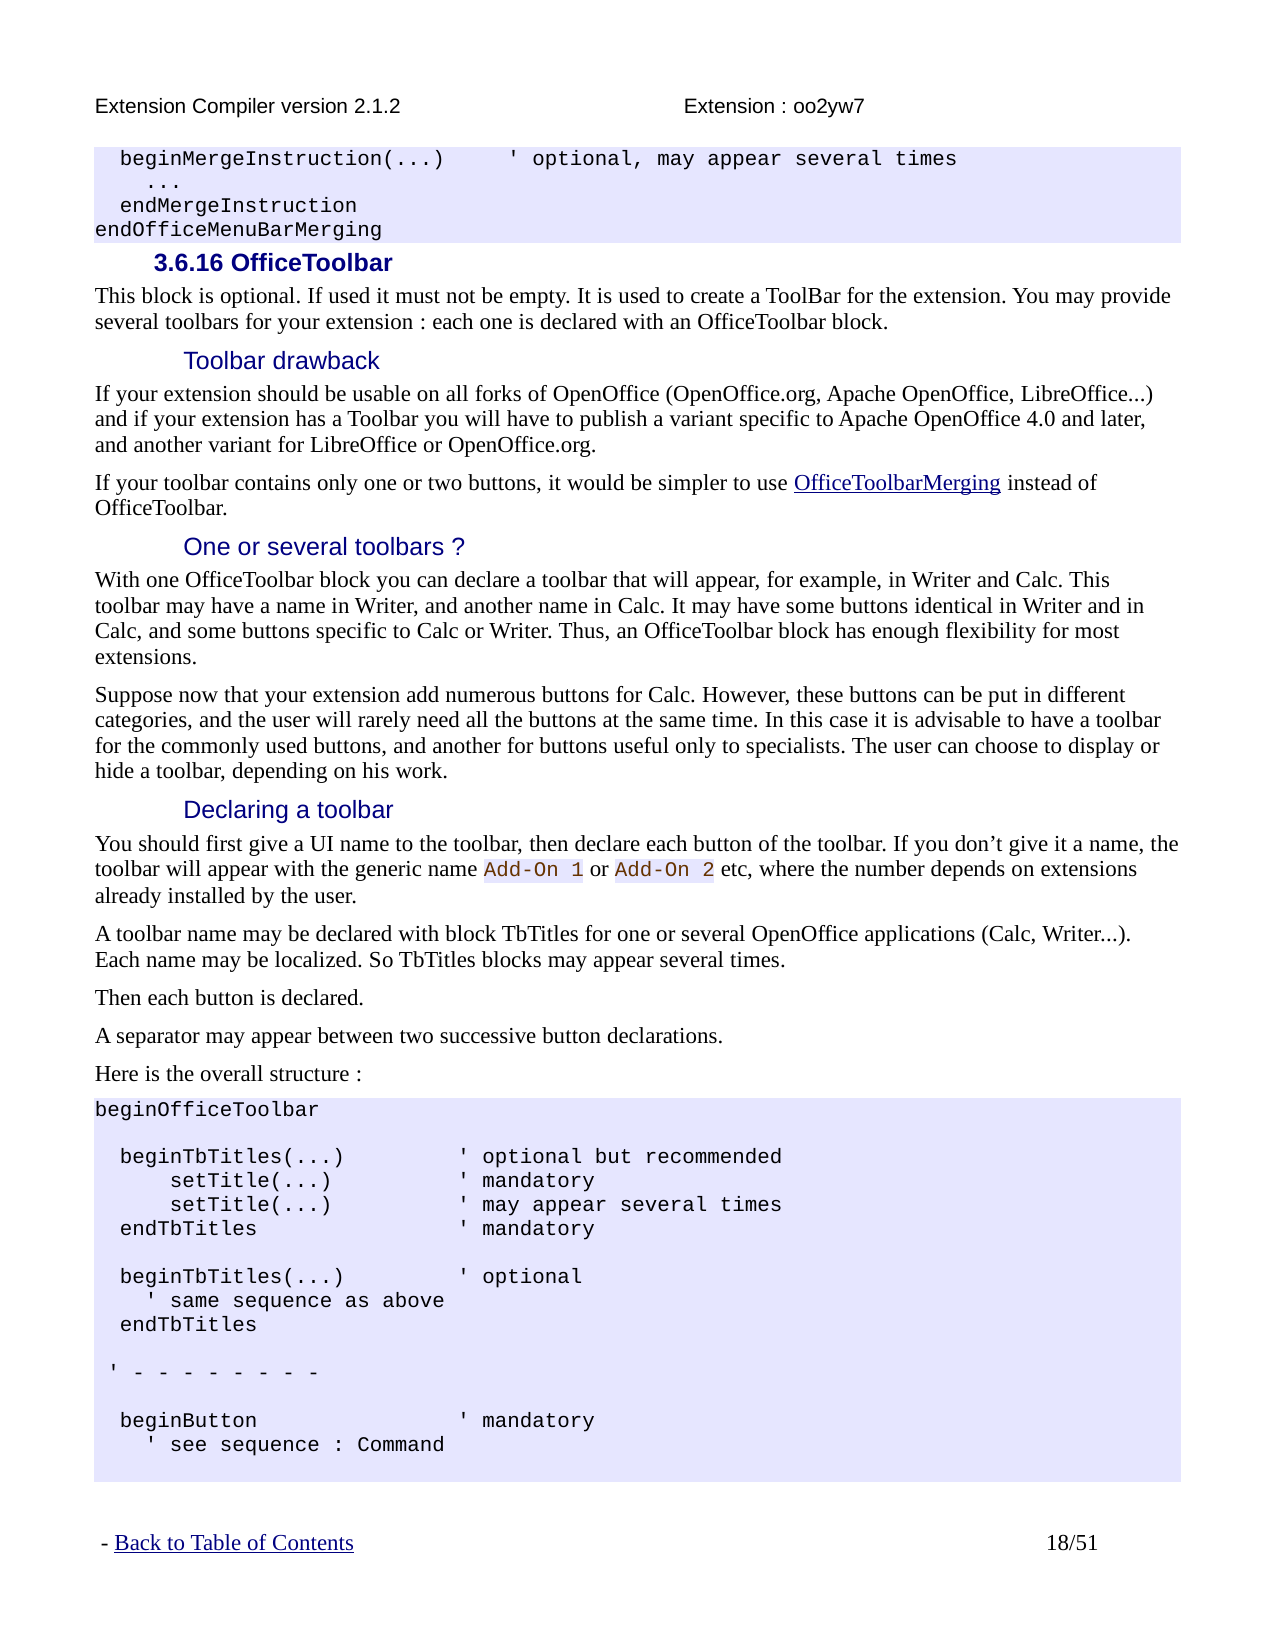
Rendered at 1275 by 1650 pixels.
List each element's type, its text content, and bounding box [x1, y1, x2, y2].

text If your toolbar contains only one or two buttons, it would be simpler to use OfficeToolbarMerging instead of OfficeToolbar. [94, 470, 1181, 521]
text ... [94, 171, 1181, 195]
text endMergeInstruction [94, 195, 1181, 219]
subtitle OfficeToolbar [153, 249, 1181, 277]
text ' see sequence : Command [94, 1434, 1181, 1458]
text This block is optional. If used it must not be empty. It is used to create a ToolBar for the extension. You may provide several toolbars for your extension : each one is declared with an OfficeToolbar block. [94, 283, 1181, 334]
text Here is the overall structure : [94, 1061, 1181, 1086]
text beginMergeInstruction(...) ' optional, may appear several times [94, 147, 1181, 171]
text beginButton ' mandatory [94, 1410, 1181, 1434]
text A separator may appear between two successive button declarations. [94, 1022, 1181, 1048]
text You should first give a UI name to the toolbar, then declare each button of the toolbar. If you don’t give it a name, the toolbar will appear with the generic name Add-On 1 or Add-On 2 etc, where the number depends on extensions already installed by the user. [94, 830, 1181, 908]
subtitle Declaring a toolbar [183, 796, 1181, 824]
text endTbTitles ' mandatory [94, 1218, 1181, 1242]
text With one OfficeToolbar block you can declare a toolbar that will appear, for example, in Writer and Calc. This toolbar may have a name in Writer, and another name in Calc. It may have some buttons identical in Writer and in Calc, and some buttons specific to Calc or Writer. Thus, an OfficeToolbar block has enough flexibility for most extensions. [94, 567, 1181, 669]
text endTbTitles [94, 1314, 1181, 1338]
subtitle One or several toolbars ? [183, 533, 1181, 561]
text ' - - - - - - - - [94, 1362, 1181, 1386]
text ' same sequence as above [94, 1290, 1181, 1314]
text beginTbTitles(...) ' optional but recommended [94, 1146, 1181, 1170]
text setTitle(...) ' mandatory [94, 1170, 1181, 1194]
text setTitle(...) ' may appear several times [94, 1194, 1181, 1218]
text Then each button is declared. [94, 984, 1181, 1010]
text A toolbar name may be declared with block TbTitles for one or several OpenOffice applications (Calc, Writer...). Each name may be localized. So TbTitles blocks may appear several times. [94, 921, 1181, 972]
text beginTbTitles(...) ' optional [94, 1266, 1181, 1290]
text If your extension should be usable on all forks of OpenOffice (OpenOffice.org, Apache OpenOffice, LibreOffice...) and if your extension has a Toolbar you will have to publish a variant specific to Apache OpenOffice 4.0 and later, and another variant for LibreOffice or OpenOffice.org. [94, 381, 1181, 457]
text endOfficeMenuBarMerging [94, 219, 1181, 243]
text Suppose now that your extension add numerous buttons for Calc. However, these buttons can be put in different categories, and the user will rarely need all the buttons at the same time. In this case it is advisable to have a toolbar for the commonly used buttons, and another for buttons useful only to specialists. The user can choose to display or hide a toolbar, depending on his work. [94, 682, 1181, 784]
subtitle Toolbar drawback [183, 347, 1181, 375]
text beginOfficeToolbar [94, 1098, 1181, 1122]
